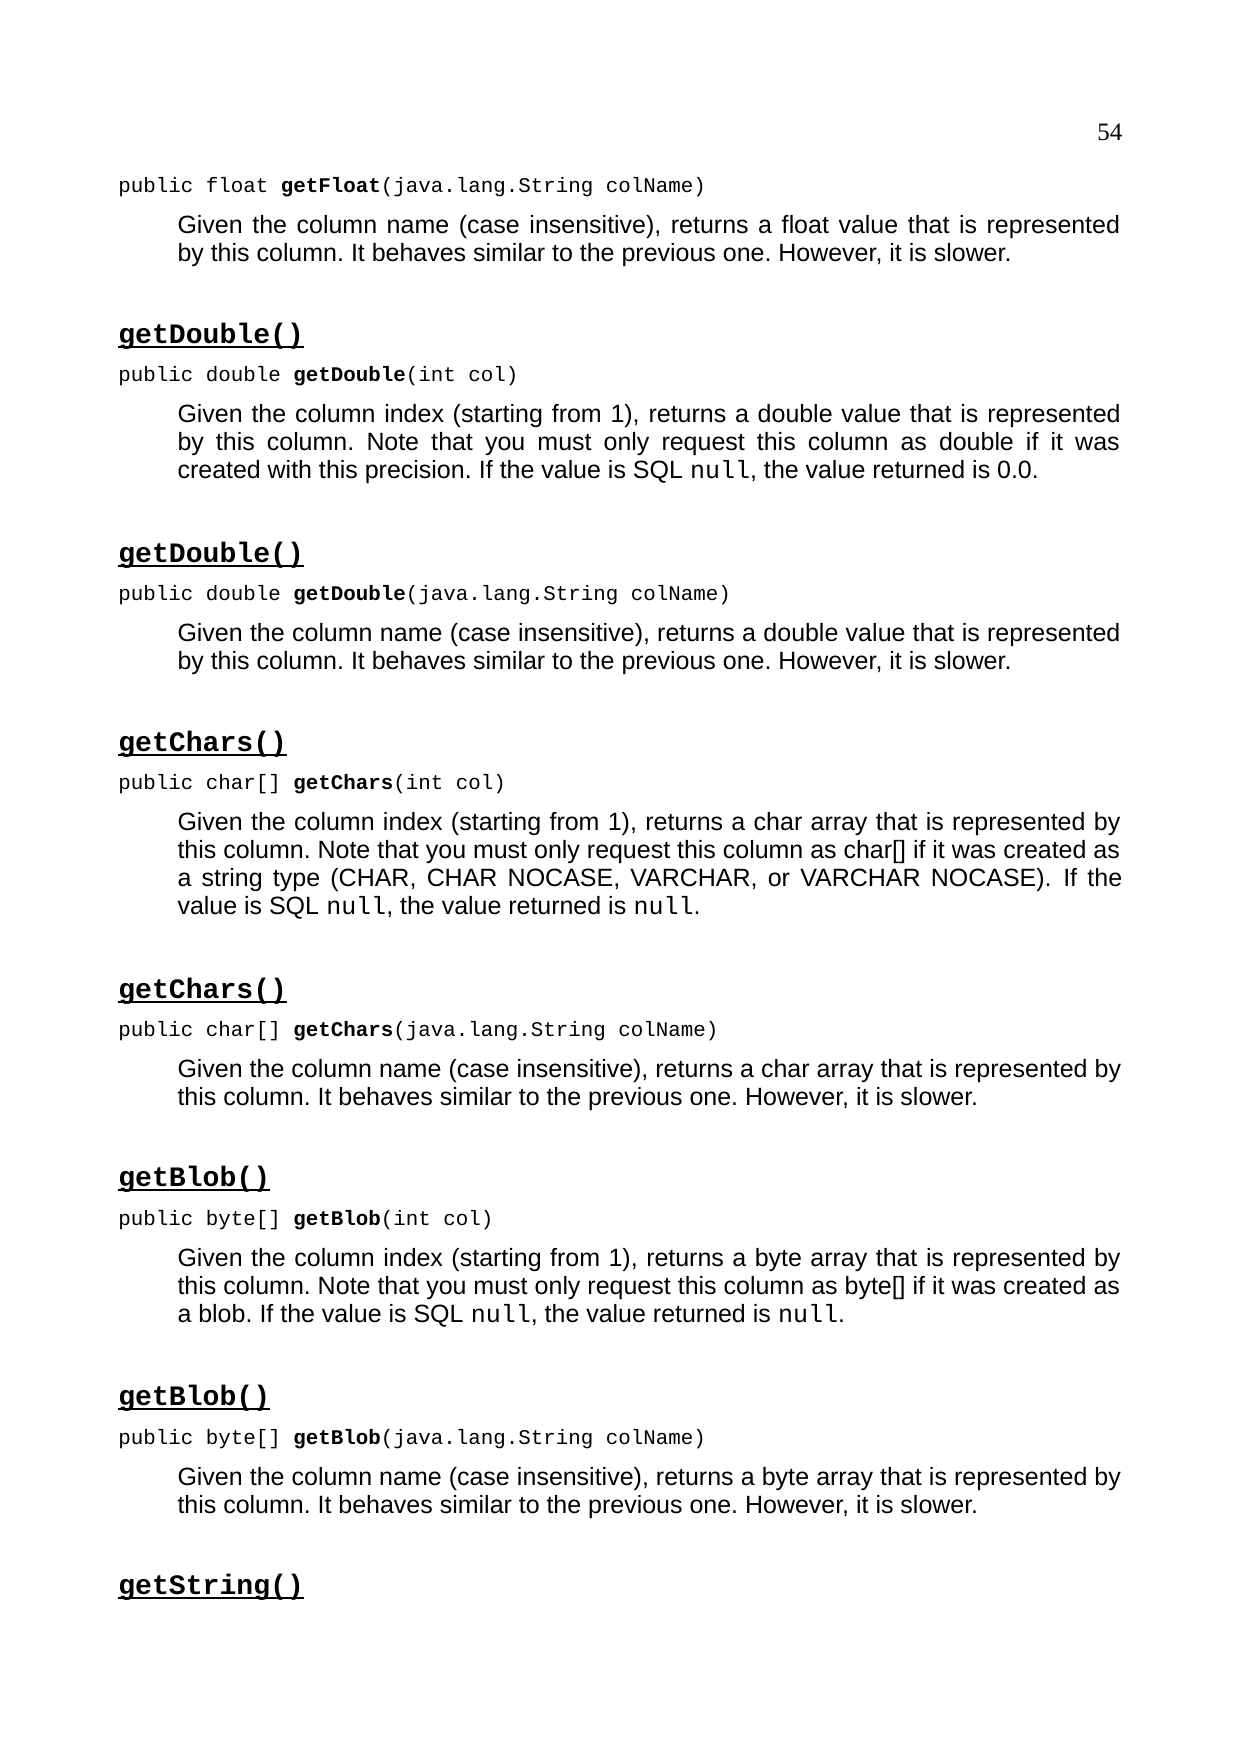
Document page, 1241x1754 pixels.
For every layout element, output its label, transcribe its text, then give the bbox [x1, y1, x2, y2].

list getBlob() [118, 1163, 1122, 1195]
list Given the column index (starting from 1), returns a byte array that is represented by this column. Note that you must only request this column as byte[] if it was created as a blob. If the value is SQL null, the value returned is null. [177, 1244, 1122, 1330]
list Given the column name (case insensitive), returns a float value that is represented by this column. It behaves similar to the previous one. However, it is slower. [177, 211, 1122, 267]
text public byte[] getBlob(java.lang.String colName) [118, 1427, 1122, 1450]
subtitle getChars() [118, 974, 1122, 1006]
list Given the column index (starting from 1), returns a char array that is represented by this column. Note that you must only request this column as char[] if it was created as a string type (CHAR, CHAR NOCASE, VARCHAR, or VARCHAR NOCASE). If the value is SQL null, the value returned is null. [177, 808, 1122, 922]
text public char[] getChars(int col) [118, 772, 1122, 796]
list Given the column index (starting from 1), returns a double value that is represented by this column. Note that you must only request this column as double if it was created with this precision. If the value is SQL null, the value returned is 0.0. [177, 400, 1122, 486]
list Given the column name (case insensitive), returns a char array that is represented by this column. It behaves similar to the previous one. However, it is slower. [177, 1055, 1122, 1111]
text public float getFloat(java.lang.String colName) [118, 175, 1122, 199]
subtitle getDouble() [118, 320, 1122, 352]
text public double getDouble(int col) [118, 364, 1122, 388]
list getBlob() [118, 1382, 1122, 1414]
subtitle getString() [118, 1571, 1122, 1603]
text public byte[] getBlob(int col) [118, 1208, 1122, 1231]
subtitle getDouble() [118, 539, 1122, 571]
text public double getDouble(java.lang.String colName) [118, 583, 1122, 607]
subtitle getChars() [118, 728, 1122, 759]
text public char[] getChars(java.lang.String colName) [118, 1019, 1122, 1042]
list Given the column name (case insensitive), returns a byte array that is represented by this column. It behaves similar to the previous one. However, it is slower. [177, 1463, 1122, 1518]
list Given the column name (case insensitive), returns a double value that is represented by this column. It behaves similar to the previous one. However, it is slower. [177, 619, 1122, 675]
